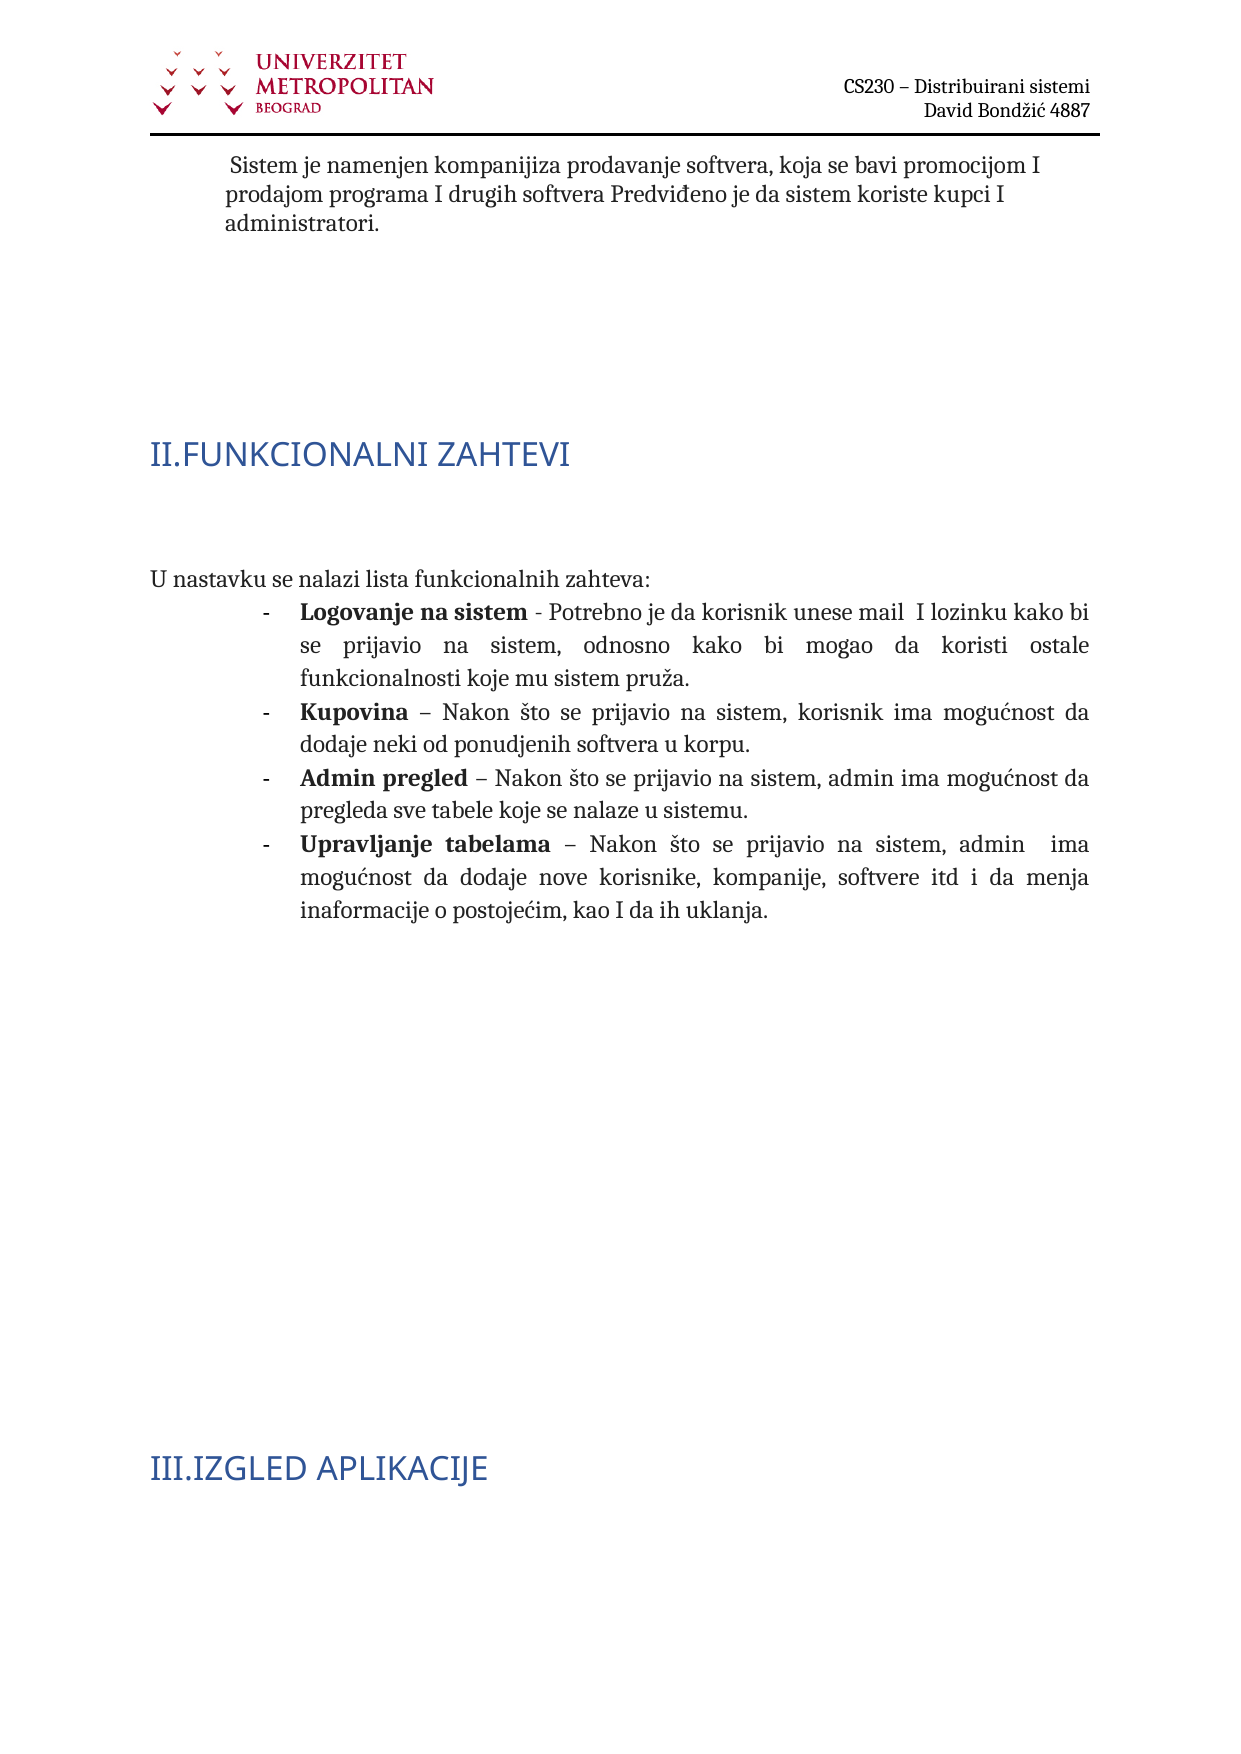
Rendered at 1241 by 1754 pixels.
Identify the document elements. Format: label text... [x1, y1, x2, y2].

list Logovanje na sistem - Potrebno je da korisnik unese mail I lozinku kako bi se prijavio na sistem, odnosno kako bi mogao da koristi ostale funkcionalnosti koje mu sistem pruža. [262, 598, 1090, 693]
subtitle FUNKCIONALNI ZAHTEVI [150, 431, 1090, 476]
text Sistem je namenjen kompanijiza prodavanje softvera, koja se bavi promocijom I prodajom programa I drugih softvera Predviđeno je da sistem koriste kupci I administratori. [225, 151, 1090, 237]
list Upravljanje tabelama – Nakon što se prijavio na sistem, admin ima mogućnost da dodaje nove korisnike, kompanije, softvere itd i da menja inaformacije o postojećim, kao I da ih uklanja. [262, 829, 1090, 924]
list Kupovina – Nakon što se prijavio na sistem, korisnik ima mogućnost da dodaje neki od ponudjenih softvera u korpu. [262, 697, 1090, 759]
text U nastavku se nalazi lista funkcionalnih zahteva: [150, 565, 1090, 594]
list Admin pregled – Nakon što se prijavio na sistem, admin ima mogućnost da pregleda sve tabele koje se nalaze u sistemu. [262, 763, 1090, 825]
subtitle IZGLED APLIKACIJE [150, 1445, 1090, 1491]
